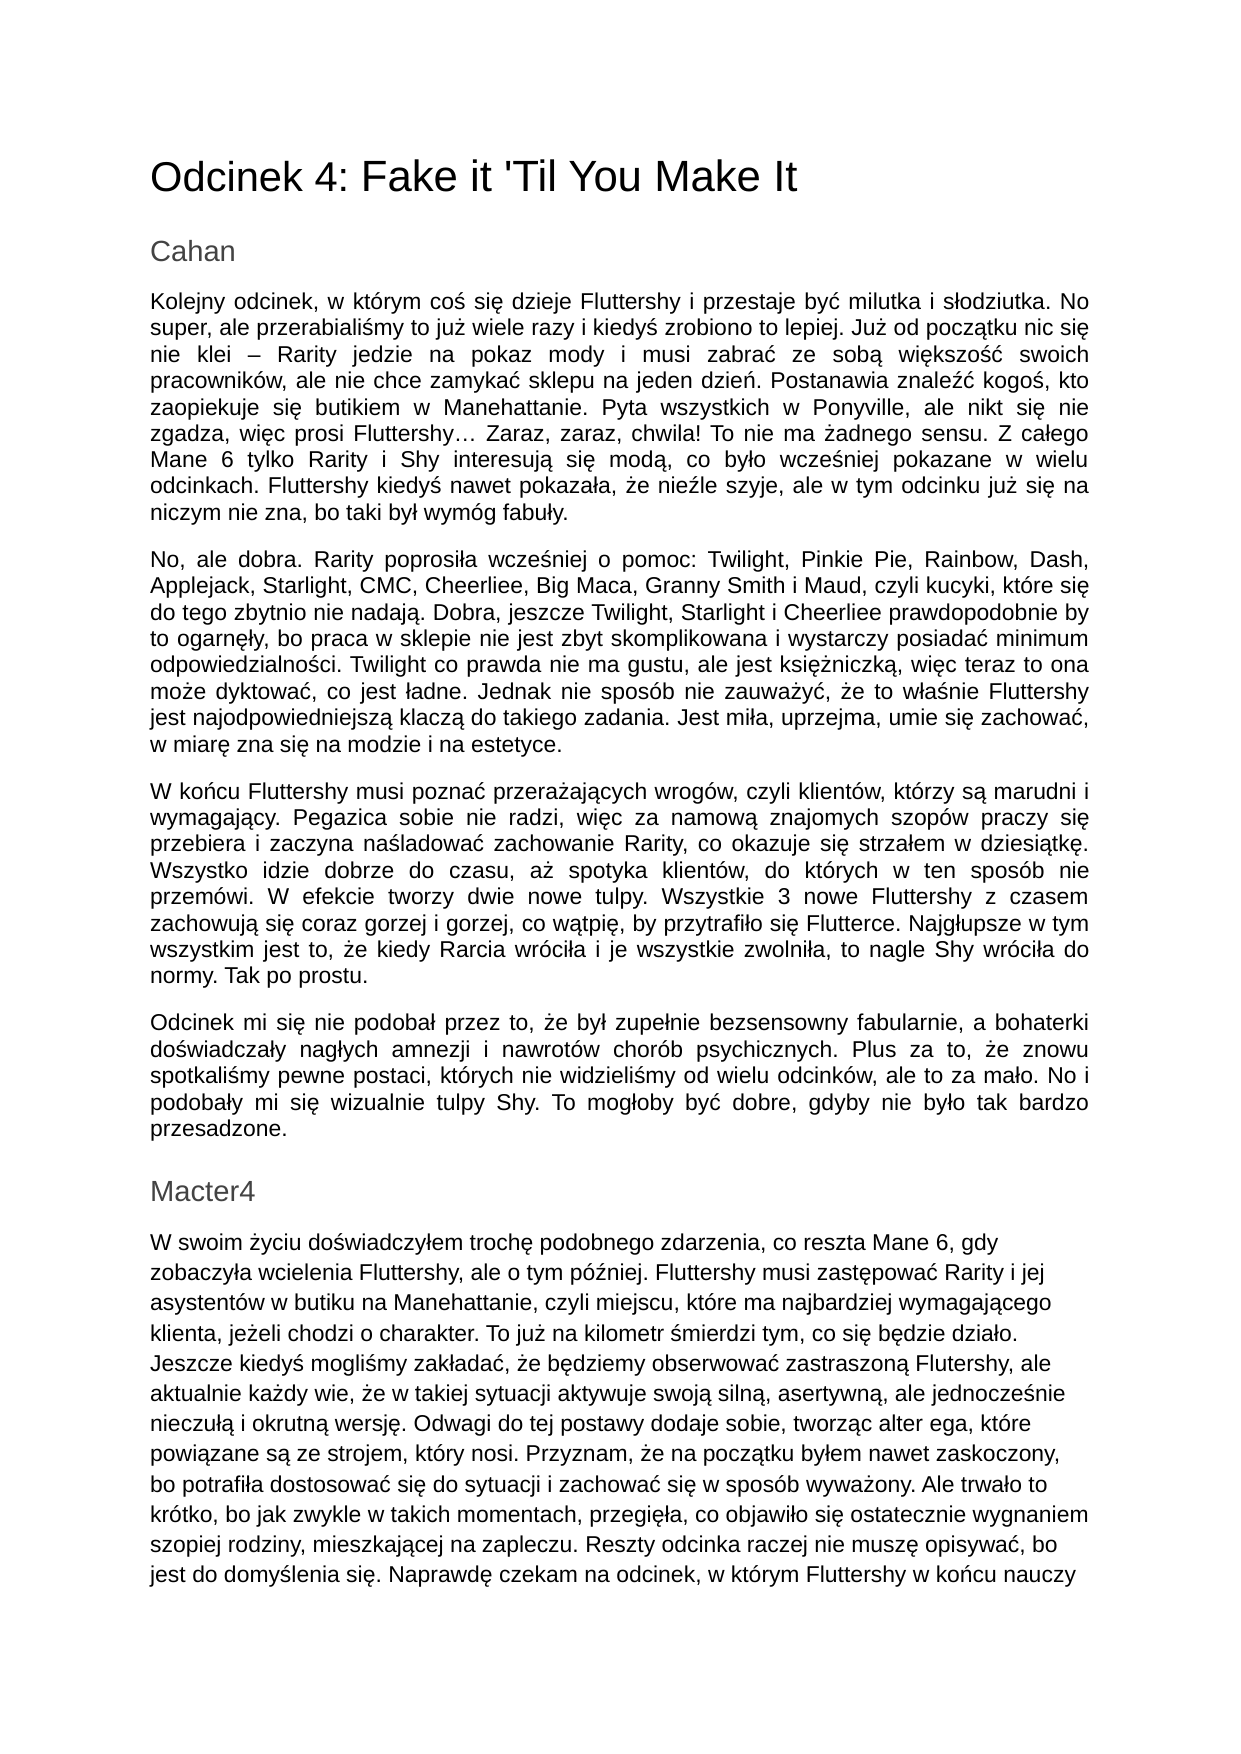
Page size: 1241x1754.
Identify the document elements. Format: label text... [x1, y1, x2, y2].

text Odcinek mi się nie podobał przez to, że był zupełnie bezsensowny fabularnie, a bohaterki doświadczały nagłych amnezji i nawrotów chorób psychicznych. Plus za to, że znowu spotkaliśmy pewne postaci, których nie widzieliśmy od wielu odcinków, ale to za mało. No i podobały mi się wizualnie tulpy Shy. To mogłoby być dobre, gdyby nie było tak bardzo przesadzone. [150, 1009, 1090, 1141]
text Kolejny odcinek, w którym coś się dzieje Fluttershy i przestaje być milutka i słodziutka. No super, ale przerabialiśmy to już wiele razy i kiedyś zrobiono to lepiej. Już od początku nic się nie klei – Rarity jedzie na pokaz mody i musi zabrać ze sobą większość swoich pracowników, ale nie chce zamykać sklepu na jeden dzień. Postanawia znaleźć kogoś, kto zaopiekuje się butikiem w Manehattanie. Pyta wszystkich w Ponyville, ale nikt się nie zgadza, więc prosi Fluttershy… Zaraz, zaraz, chwila! To nie ma żadnego sensu. Z całego Mane 6 tylko Rarity i Shy interesują się modą, co było wcześniej pokazane w wielu odcinkach. Fluttershy kiedyś nawet pokazała, że nieźle szyje, ale w tym odcinku już się na niczym nie zna, bo taki był wymóg fabuły. [150, 288, 1090, 525]
subtitle Macter4 [150, 1174, 1090, 1208]
text No, ale dobra. Rarity poprosiła wcześniej o pomoc: Twilight, Pinkie Pie, Rainbow, Dash, Applejack, Starlight, CMC, Cheerliee, Big Maca, Granny Smith i Maud, czyli kucyki, które się do tego zbytnio nie nadają. Dobra, jeszcze Twilight, Starlight i Cheerliee prawdopodobnie by to ogarnęły, bo praca w sklepie nie jest zbyt skomplikowana i wystarczy posiadać minimum odpowiedzialności. Twilight co prawda nie ma gustu, ale jest księżniczką, więc teraz to ona może dyktować, co jest ładne. Jednak nie sposób nie zauważyć, że to właśnie Fluttershy jest najodpowiedniejszą klaczą do takiego zadania. Jest miła, uprzejma, umie się zachować, w miarę zna się na modzie i na estetyce. [150, 546, 1090, 757]
text W końcu Fluttershy musi poznać przerażających wrogów, czyli klientów, którzy są marudni i wymagający. Pegazica sobie nie radzi, więc za namową znajomych szopów praczy się przebiera i zaczyna naśladować zachowanie Rarity, co okazuje się strzałem w dziesiątkę. Wszystko idzie dobrze do czasu, aż spotyka klientów, do których w ten sposób nie przemówi. W efekcie tworzy dwie nowe tulpy. Wszystkie 3 nowe Fluttershy z czasem zachowują się coraz gorzej i gorzej, co wątpię, by przytrafiło się Flutterce. Najgłupsze w tym wszystkim jest to, że kiedy Rarcia wróciła i je wszystkie zwolniła, to nagle Shy wróciła do normy. Tak po prostu. [150, 778, 1090, 988]
text W swoim życiu doświadczyłem trochę podobnego zdarzenia, co reszta Mane 6, gdy zobaczyła wcielenia Fluttershy, ale o tym później. Fluttershy musi zastępować Rarity i jej asystentów w butiku na Manehattanie, czyli miejscu, które ma najbardziej wymagającego klienta, jeżeli chodzi o charakter. To już na kilometr śmierdzi tym, co się będzie działo. Jeszcze kiedyś mogliśmy zakładać, że będziemy obserwować zastraszoną Flutershy, ale aktualnie każdy wie, że w takiej sytuacji aktywuje swoją silną, asertywną, ale jednocześnie nieczułą i okrutną wersję. Odwagi do tej postawy dodaje sobie, tworząc alter ega, które powiązane są ze strojem, który nosi. Przyznam, że na początku byłem nawet zaskoczony, bo potrafiła dostosować się do sytuacji i zachować się w sposób wyważony. Ale trwało to krótko, bo jak zwykle w takich momentach, przegięła, co objawiło się ostatecznie wygnaniem szopiej rodziny, mieszkającej na zapleczu. Reszty odcinka raczej nie muszę opisywać, bo jest do domyślenia się. Naprawdę czekam na odcinek, w którym Fluttershy w końcu nauczy [150, 1229, 1090, 1587]
subtitle Odcinek 4: Fake it 'Til You Make It [150, 150, 1090, 200]
subtitle Cahan [150, 234, 1090, 267]
